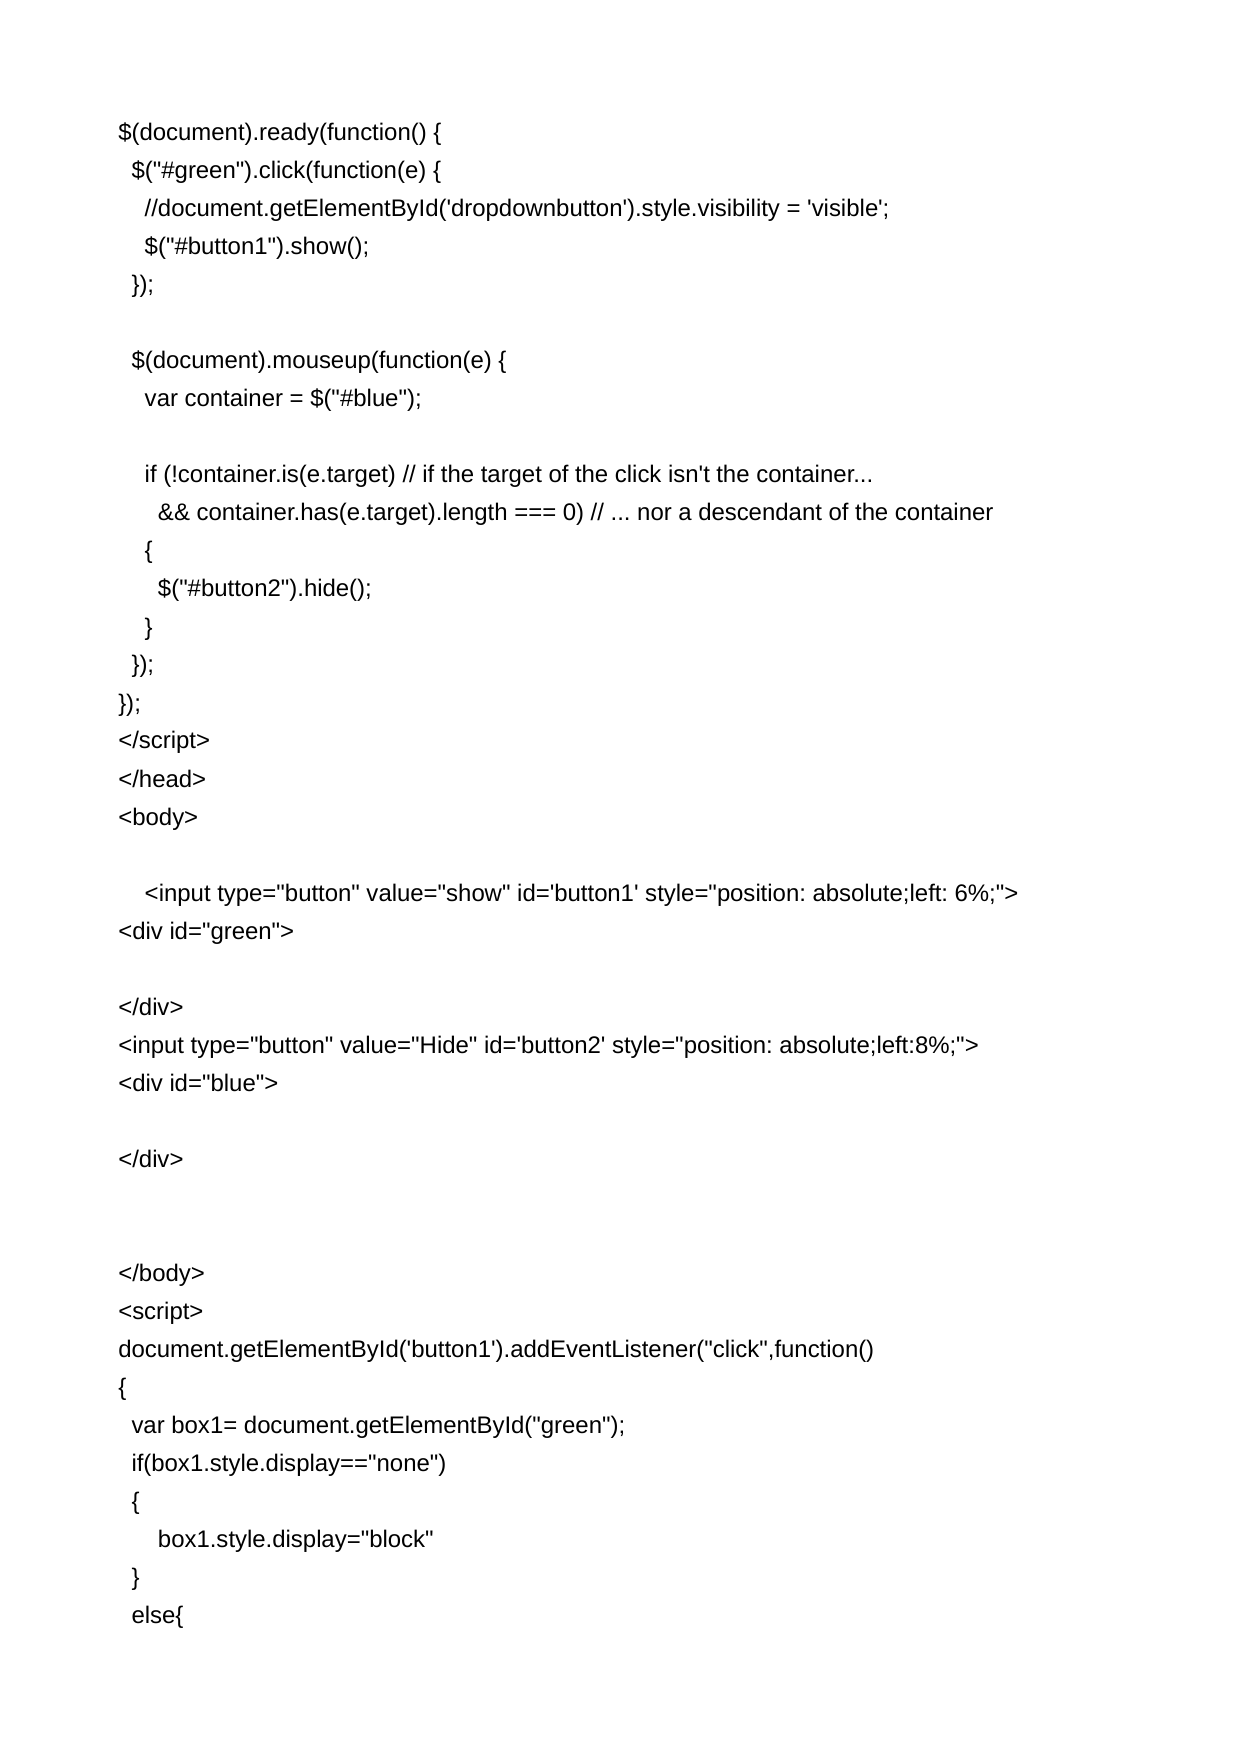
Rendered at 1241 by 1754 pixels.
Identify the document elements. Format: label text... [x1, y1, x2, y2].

text $("#button1").show(); [118, 232, 1122, 260]
text } [118, 1563, 1122, 1591]
text //document.getElementById('dropdownbutton').style.visibility = 'visible'; [118, 194, 1122, 222]
text else{ [118, 1601, 1122, 1628]
text }); [118, 650, 1122, 678]
text && container.has(e.target).length === 0) // ... nor a descendant of the container [118, 498, 1122, 526]
text box1.style.display="block" [118, 1525, 1122, 1552]
text var box1= document.getElementById("green"); [118, 1411, 1122, 1438]
text $(document).mouseup(function(e) { [118, 346, 1122, 374]
text if (!container.is(e.target) // if the target of the click isn't the container... [118, 460, 1122, 488]
text </div> [118, 993, 1122, 1020]
text </div> [118, 1145, 1122, 1172]
text </script> [118, 726, 1122, 754]
text } [118, 612, 1122, 640]
text <script> [118, 1297, 1122, 1324]
text $(document).ready(function() { [118, 118, 1122, 146]
text var container = $("#blue"); [118, 384, 1122, 412]
text { [118, 1373, 1122, 1400]
text </body> [118, 1259, 1122, 1286]
text if(box1.style.display=="none") [118, 1449, 1122, 1476]
text $("#button2").hide(); [118, 574, 1122, 602]
text document.getElementById('button1').addEventListener("click",function() [118, 1335, 1122, 1362]
text }); [118, 688, 1122, 716]
text { [118, 536, 1122, 564]
text <div id="blue"> [118, 1069, 1122, 1096]
text <div id="green"> [118, 917, 1122, 944]
text }); [118, 270, 1122, 298]
text { [118, 1487, 1122, 1514]
text <input type="button" value="Hide" id='button2' style="position: absolute;left:8%;"> [118, 1031, 1122, 1058]
text <input type="button" value="show" id='button1' style="position: absolute;left: 6%;"> [118, 878, 1122, 906]
text $("#green").click(function(e) { [118, 156, 1122, 184]
text </head> [118, 764, 1122, 792]
text <body> [118, 802, 1122, 830]
